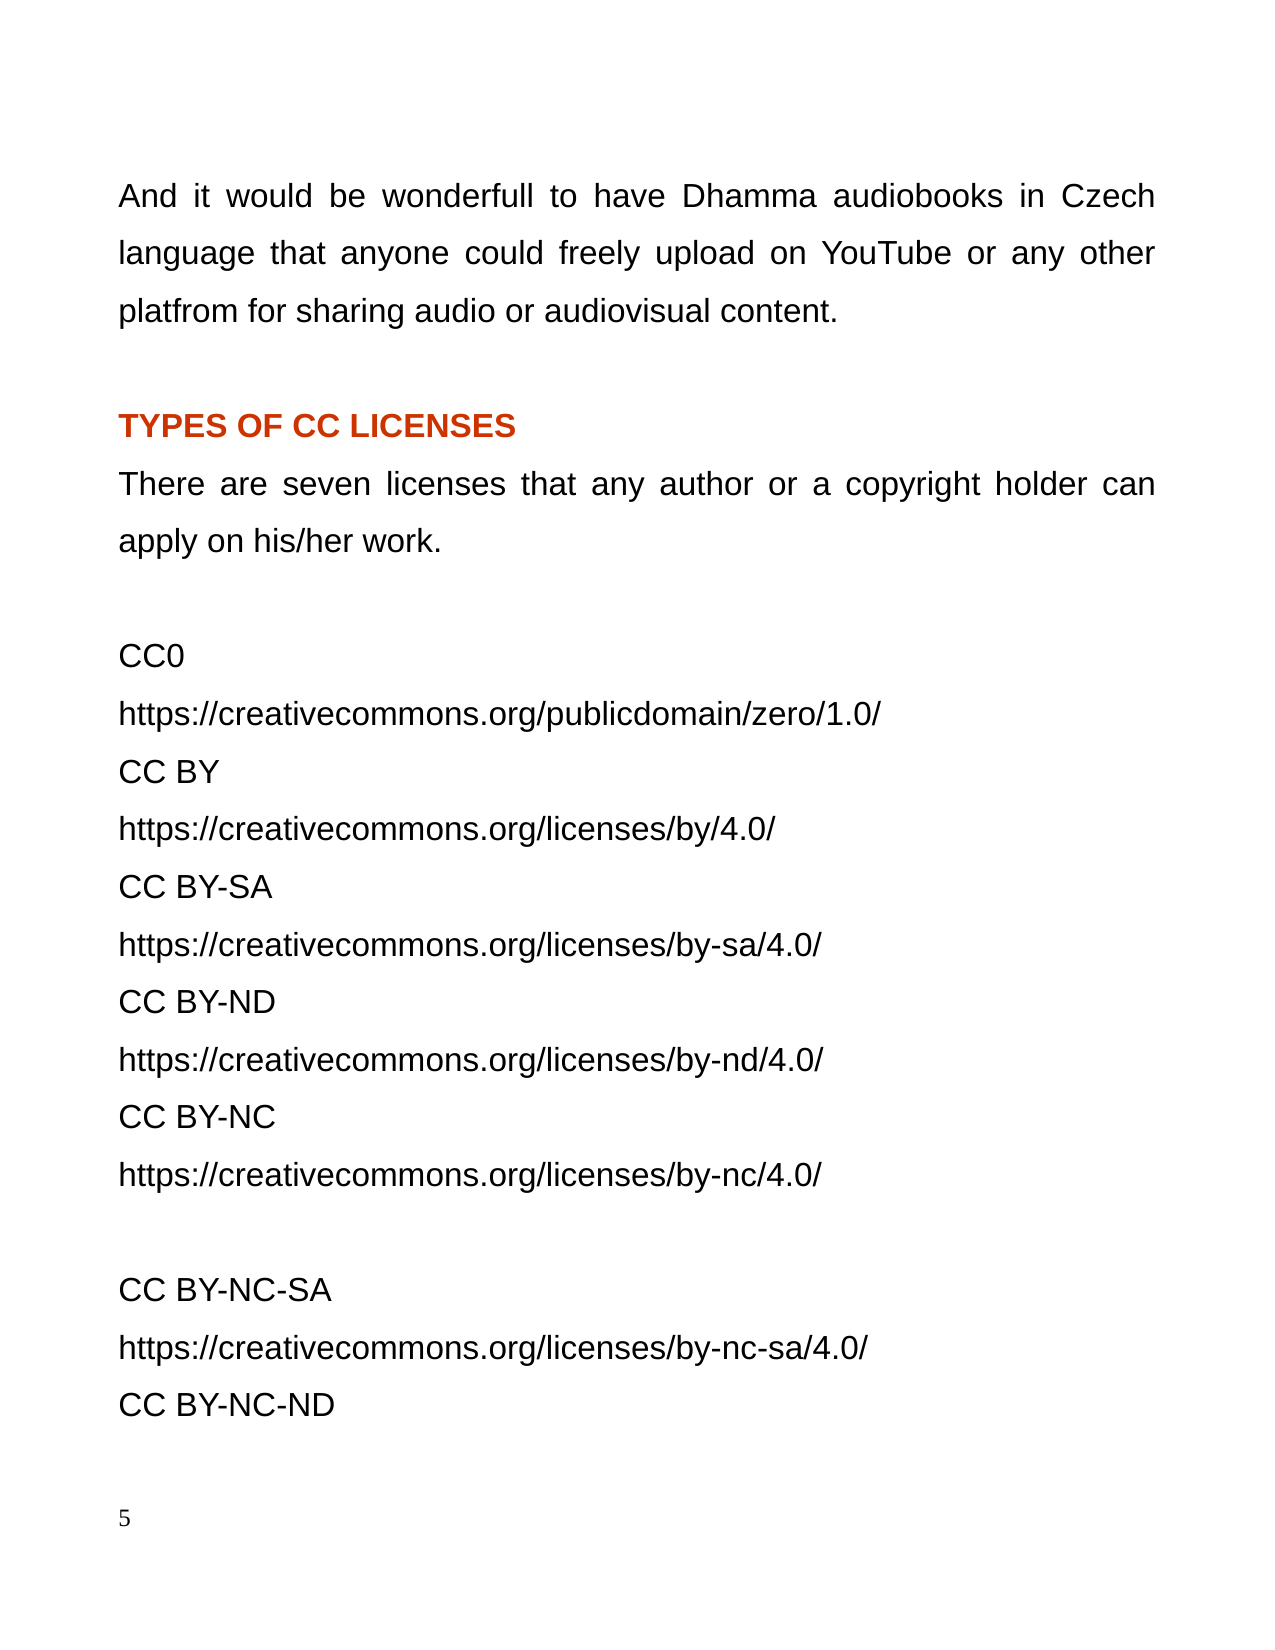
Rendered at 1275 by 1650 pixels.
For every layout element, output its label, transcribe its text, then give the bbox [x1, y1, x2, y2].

text And it would be wonderfull to have Dhamma audiobooks in Czech language that anyone could freely upload on YouTube or any other platfrom for sharing audio or audiovisual content. [118, 176, 1157, 329]
text https://creativecommons.org/licenses/by-sa/4.0/ [118, 924, 1157, 963]
text CC BY-SA [118, 867, 1157, 905]
text https://creativecommons.org/publicdomain/zero/1.0/ [118, 694, 1157, 733]
text TYPES OF CC LICENSES [118, 406, 1157, 444]
text https://creativecommons.org/licenses/by/4.0/ [118, 809, 1157, 848]
text CC BY [118, 752, 1157, 790]
text CC BY-NC-ND [118, 1385, 1157, 1424]
text CC BY-NC-SA [118, 1270, 1157, 1309]
text https://creativecommons.org/licenses/by-nc-sa/4.0/ [118, 1328, 1157, 1366]
text CC BY-ND [118, 982, 1157, 1021]
text https://creativecommons.org/licenses/by-nd/4.0/ [118, 1040, 1157, 1078]
text There are seven licenses that any author or a copyright holder can apply on his/her work. [118, 464, 1157, 560]
text https://creativecommons.org/licenses/by-nc/4.0/ [118, 1155, 1157, 1193]
text CC BY-NC [118, 1097, 1157, 1136]
text CC0 [118, 637, 1157, 675]
